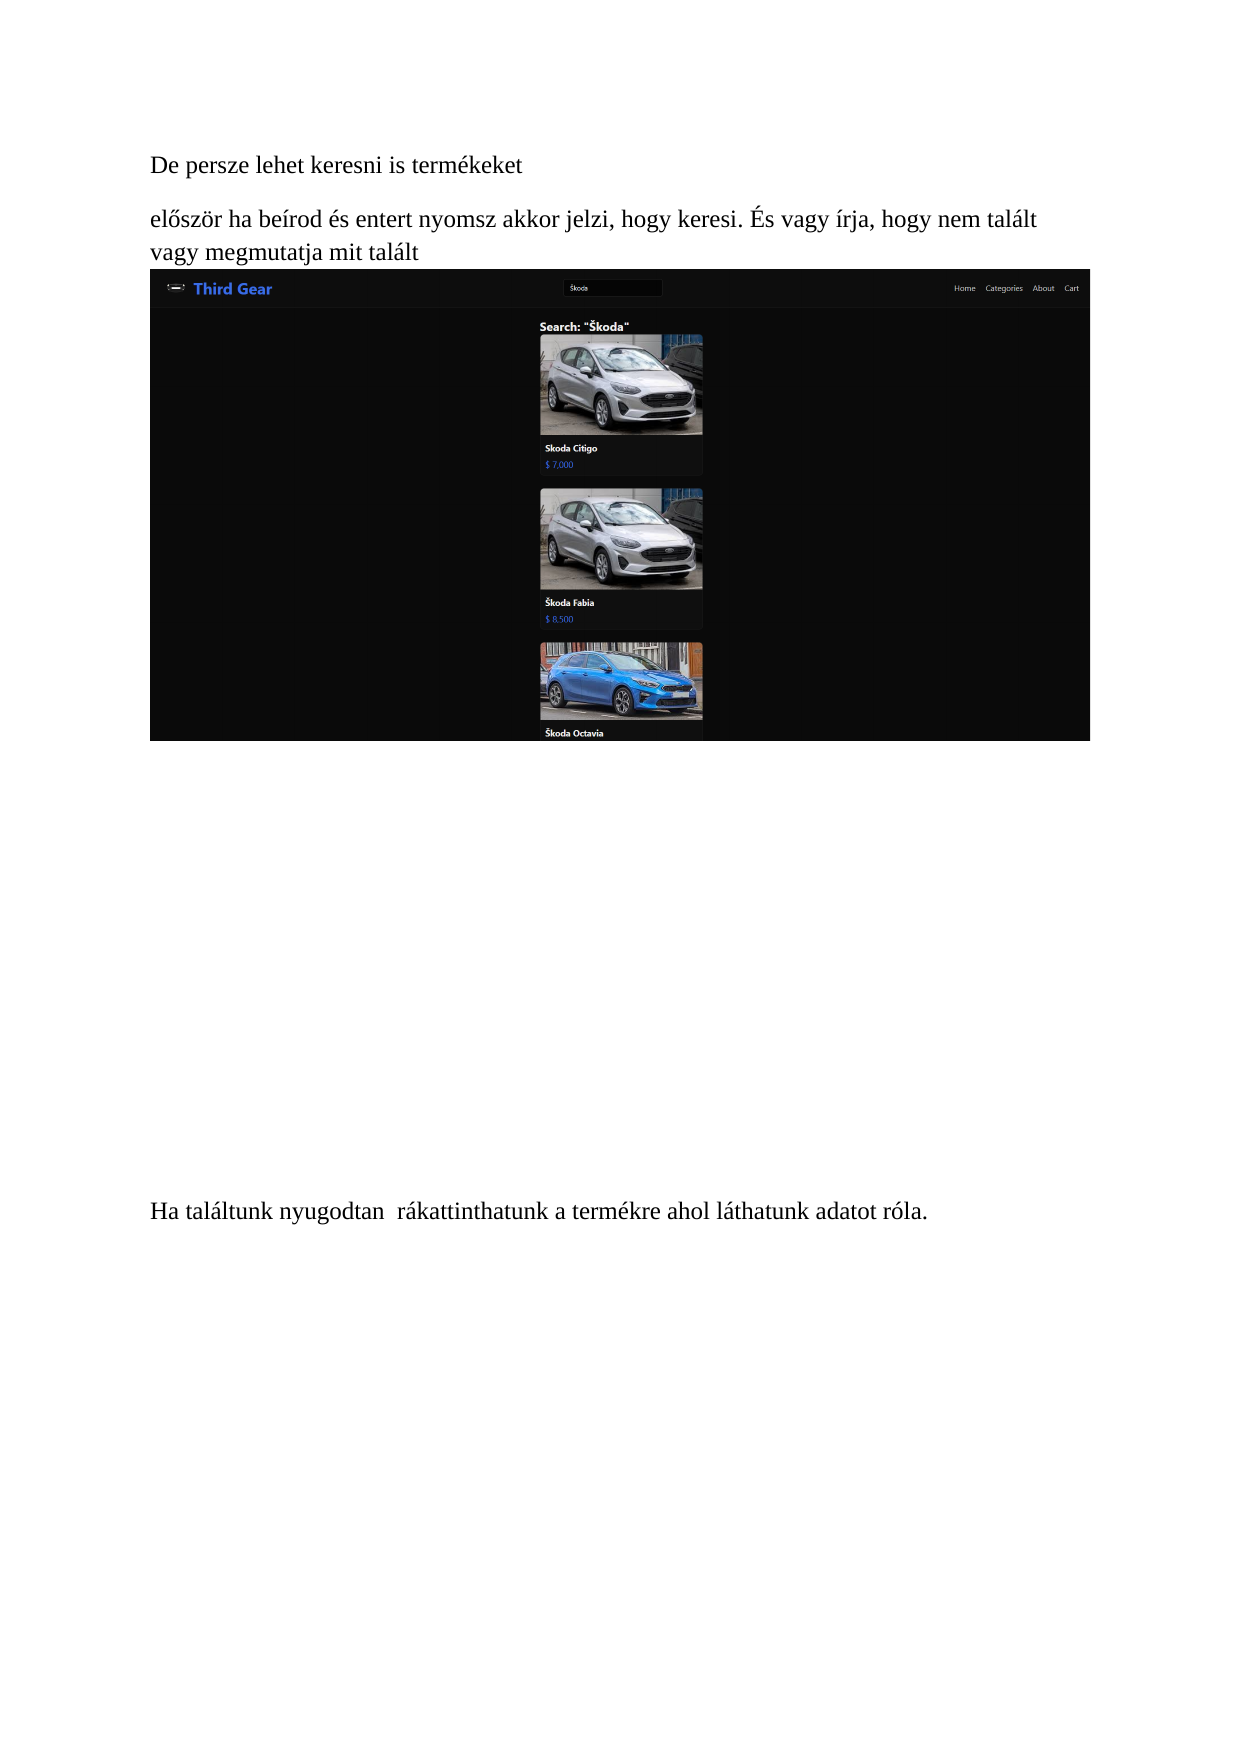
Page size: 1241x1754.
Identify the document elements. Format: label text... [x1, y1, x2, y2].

text De persze lehet keresni is termékeket [150, 150, 1090, 179]
text Ha találtunk nyugodtan rákattinthatunk a termékre ahol láthatunk adatot róla. [150, 1196, 1090, 1225]
text először ha beírod és entert nyomsz akkor jelzi, hogy keresi. És vagy írja, hogy nem talált vagy megmutatja mit talált [150, 204, 1090, 269]
picture [150, 269, 1091, 741]
